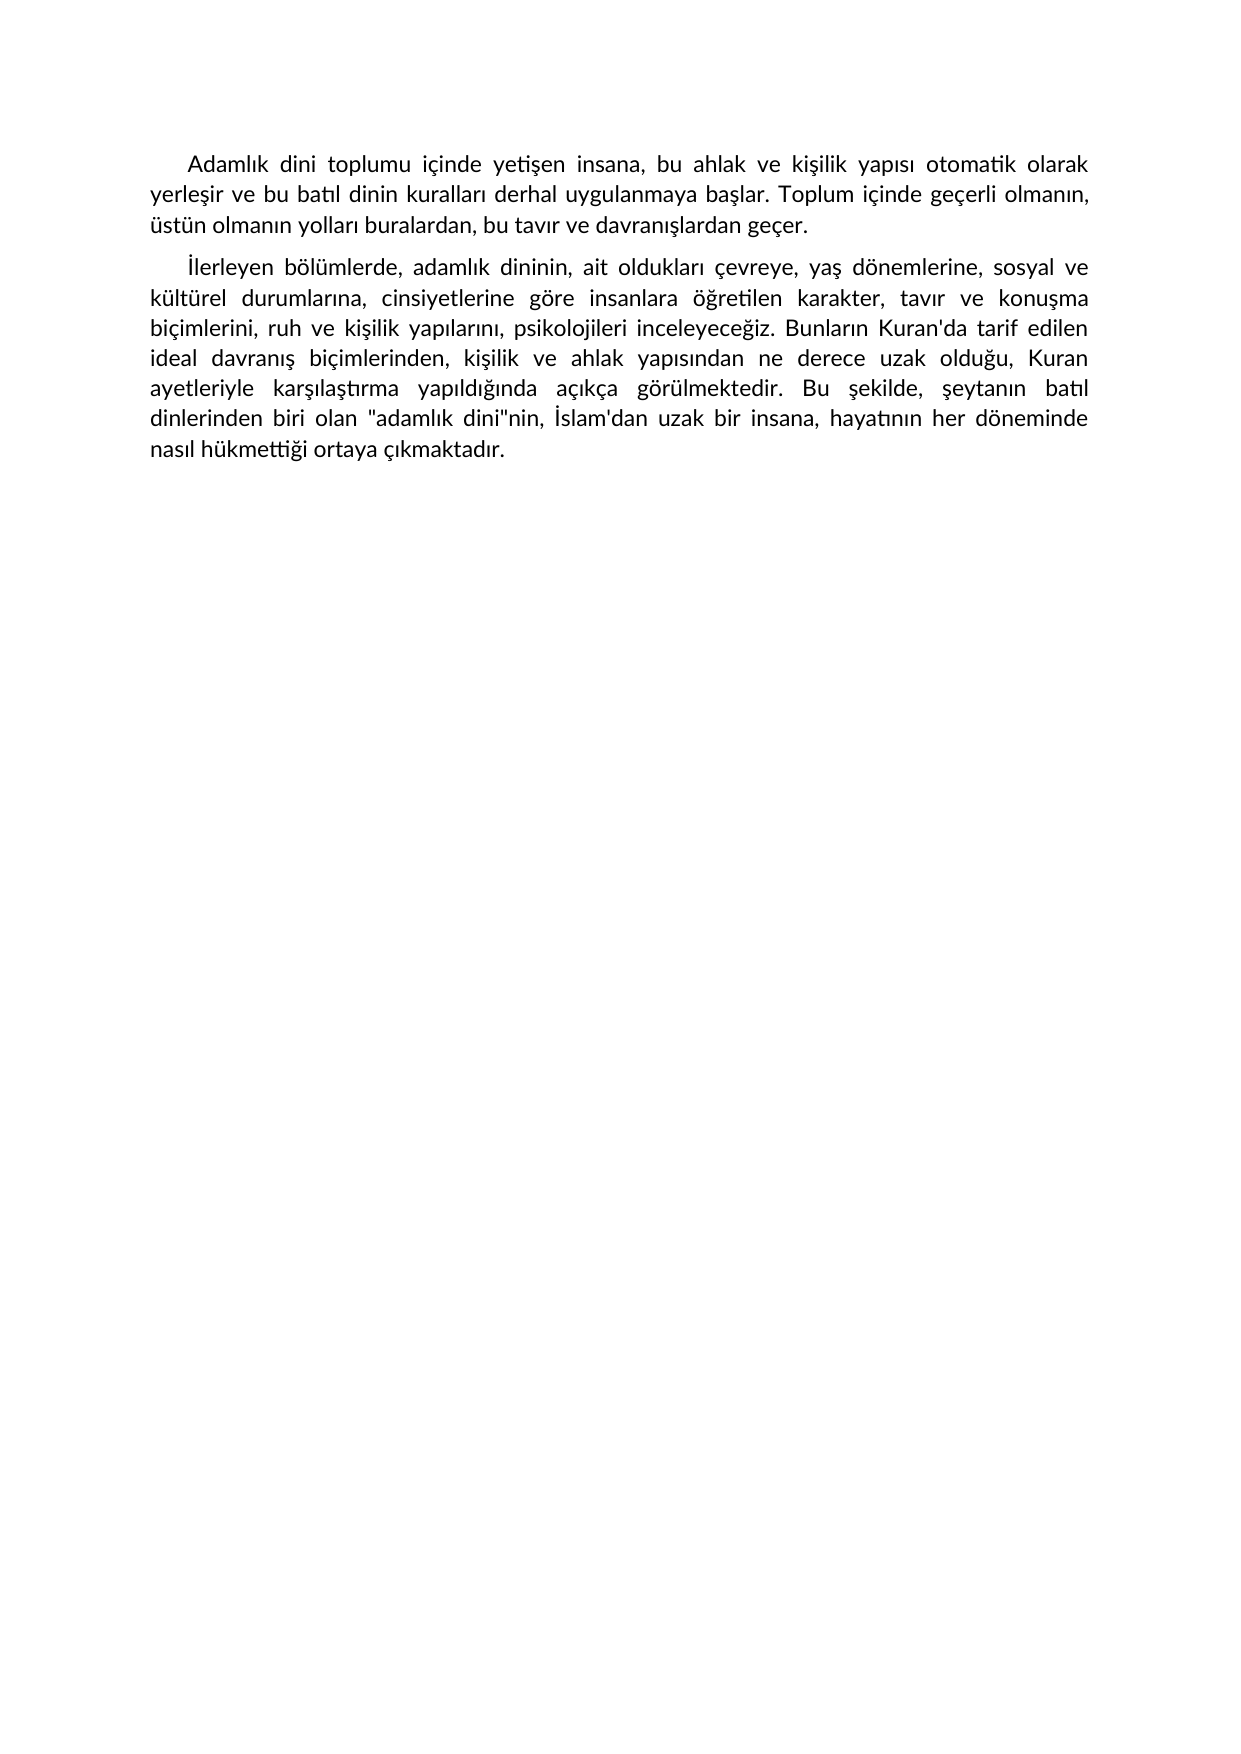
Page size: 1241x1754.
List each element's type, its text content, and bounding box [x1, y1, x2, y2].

text İlerleyen bölümlerde, adamlık dininin, ait oldukları çevreye, yaş dönemlerine, sosyal ve kültürel durumlarına, cinsiyetlerine göre insanlara öğretilen karakter, tavır ve konuşma biçimlerini, ruh ve kişilik yapılarını, psikolojileri inceleyeceğiz. Bunların Kuran'da tarif edilen ideal davranış biçimlerinden, kişilik ve ahlak yapısından ne derece uzak olduğu, Kuran ayetleriyle karşılaştırma yapıldığında açıkça görülmektedir. Bu şekilde, şeytanın batıl dinlerinden biri olan "adamlık dini"nin, İslam'dan uzak bir insana, hayatının her döneminde nasıl hükmettiği ortaya çıkmaktadır. [150, 253, 1090, 462]
text Adamlık dini toplumu içinde yetişen insana, bu ahlak ve kişilik yapısı otomatik olarak yerleşir ve bu batıl dinin kuralları derhal uygulanmaya başlar. Toplum içinde geçerli olmanın, üstün olmanın yolları buralardan, bu tavır ve davranışlardan geçer. [150, 150, 1090, 238]
